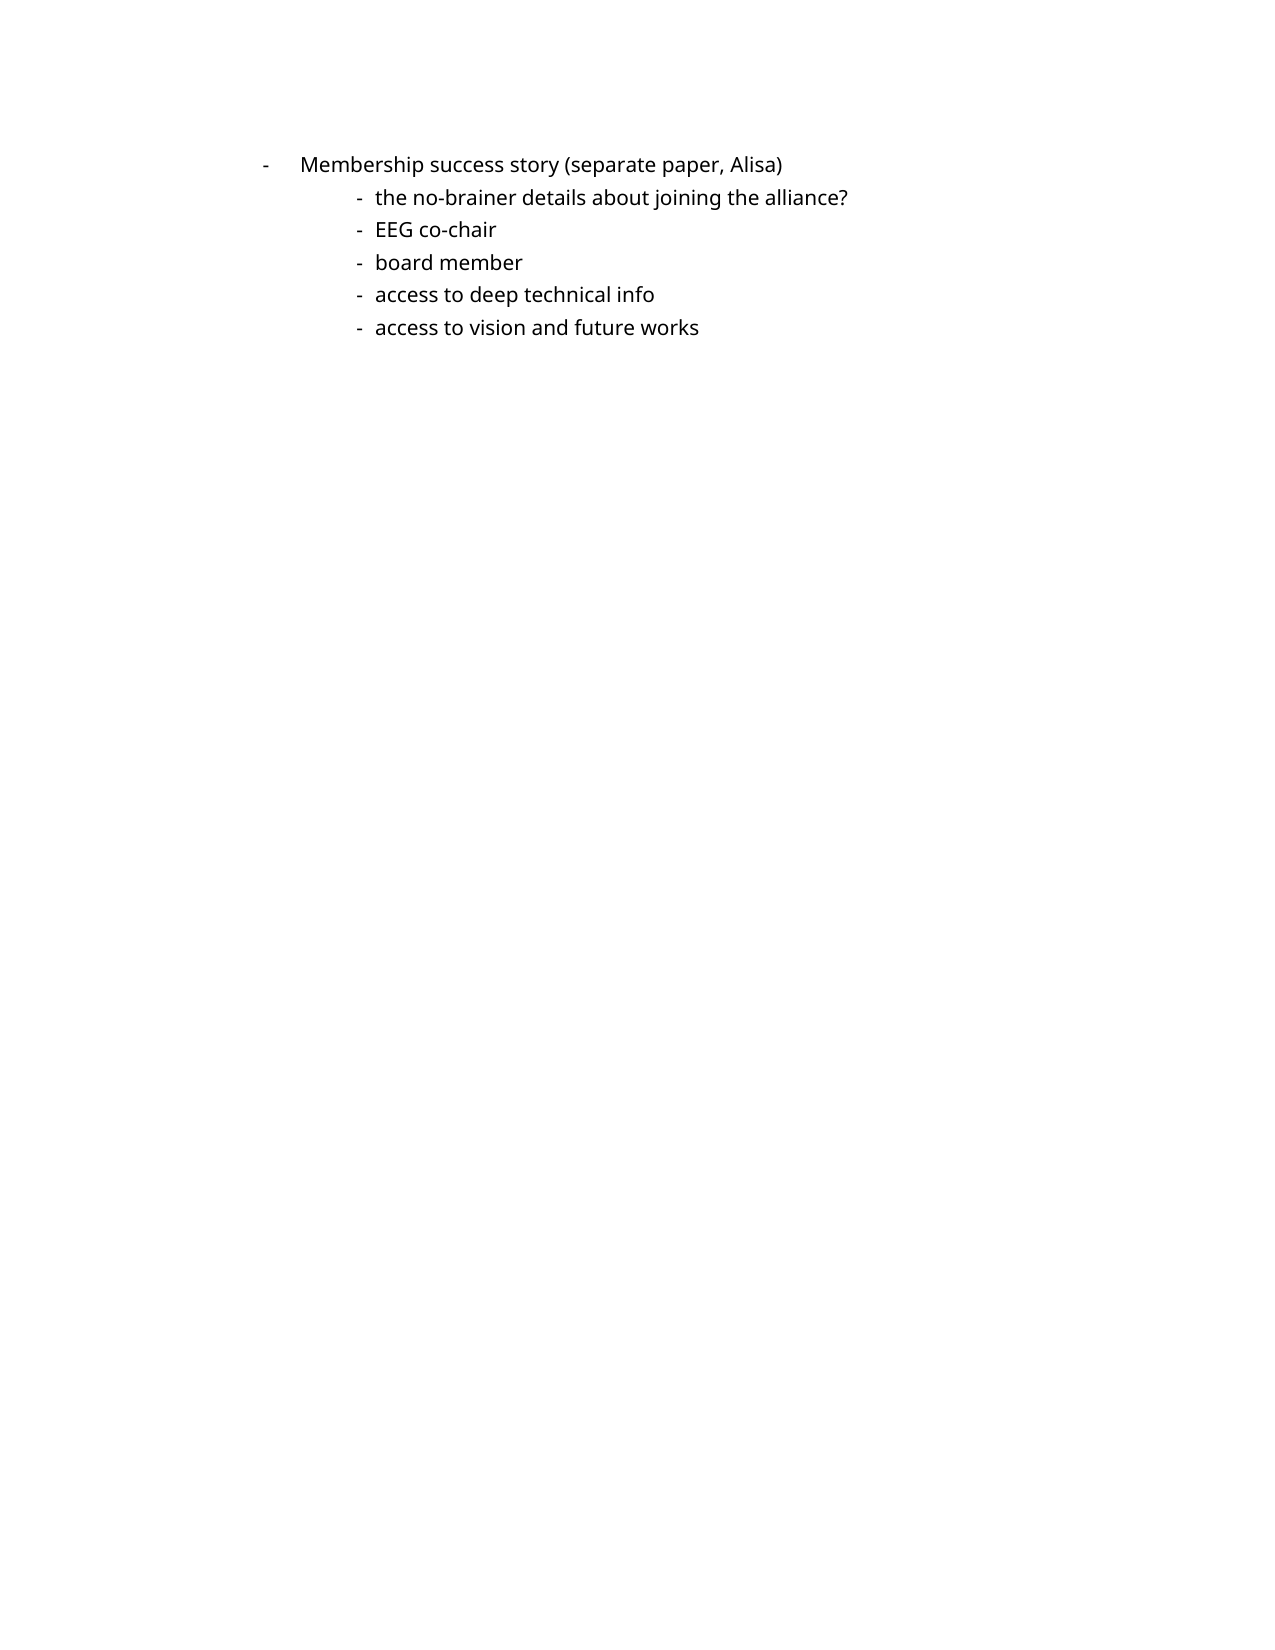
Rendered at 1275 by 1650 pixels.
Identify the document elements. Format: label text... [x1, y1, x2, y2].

list Membership success story (separate paper, Alisa) [262, 150, 1125, 178]
list board member [356, 248, 1125, 276]
list access to vision and future works [356, 313, 1125, 341]
list the no-brainer details about joining the alliance? [356, 183, 1125, 211]
list access to deep technical info [356, 280, 1125, 309]
list EEG co-chair [356, 215, 1125, 244]
